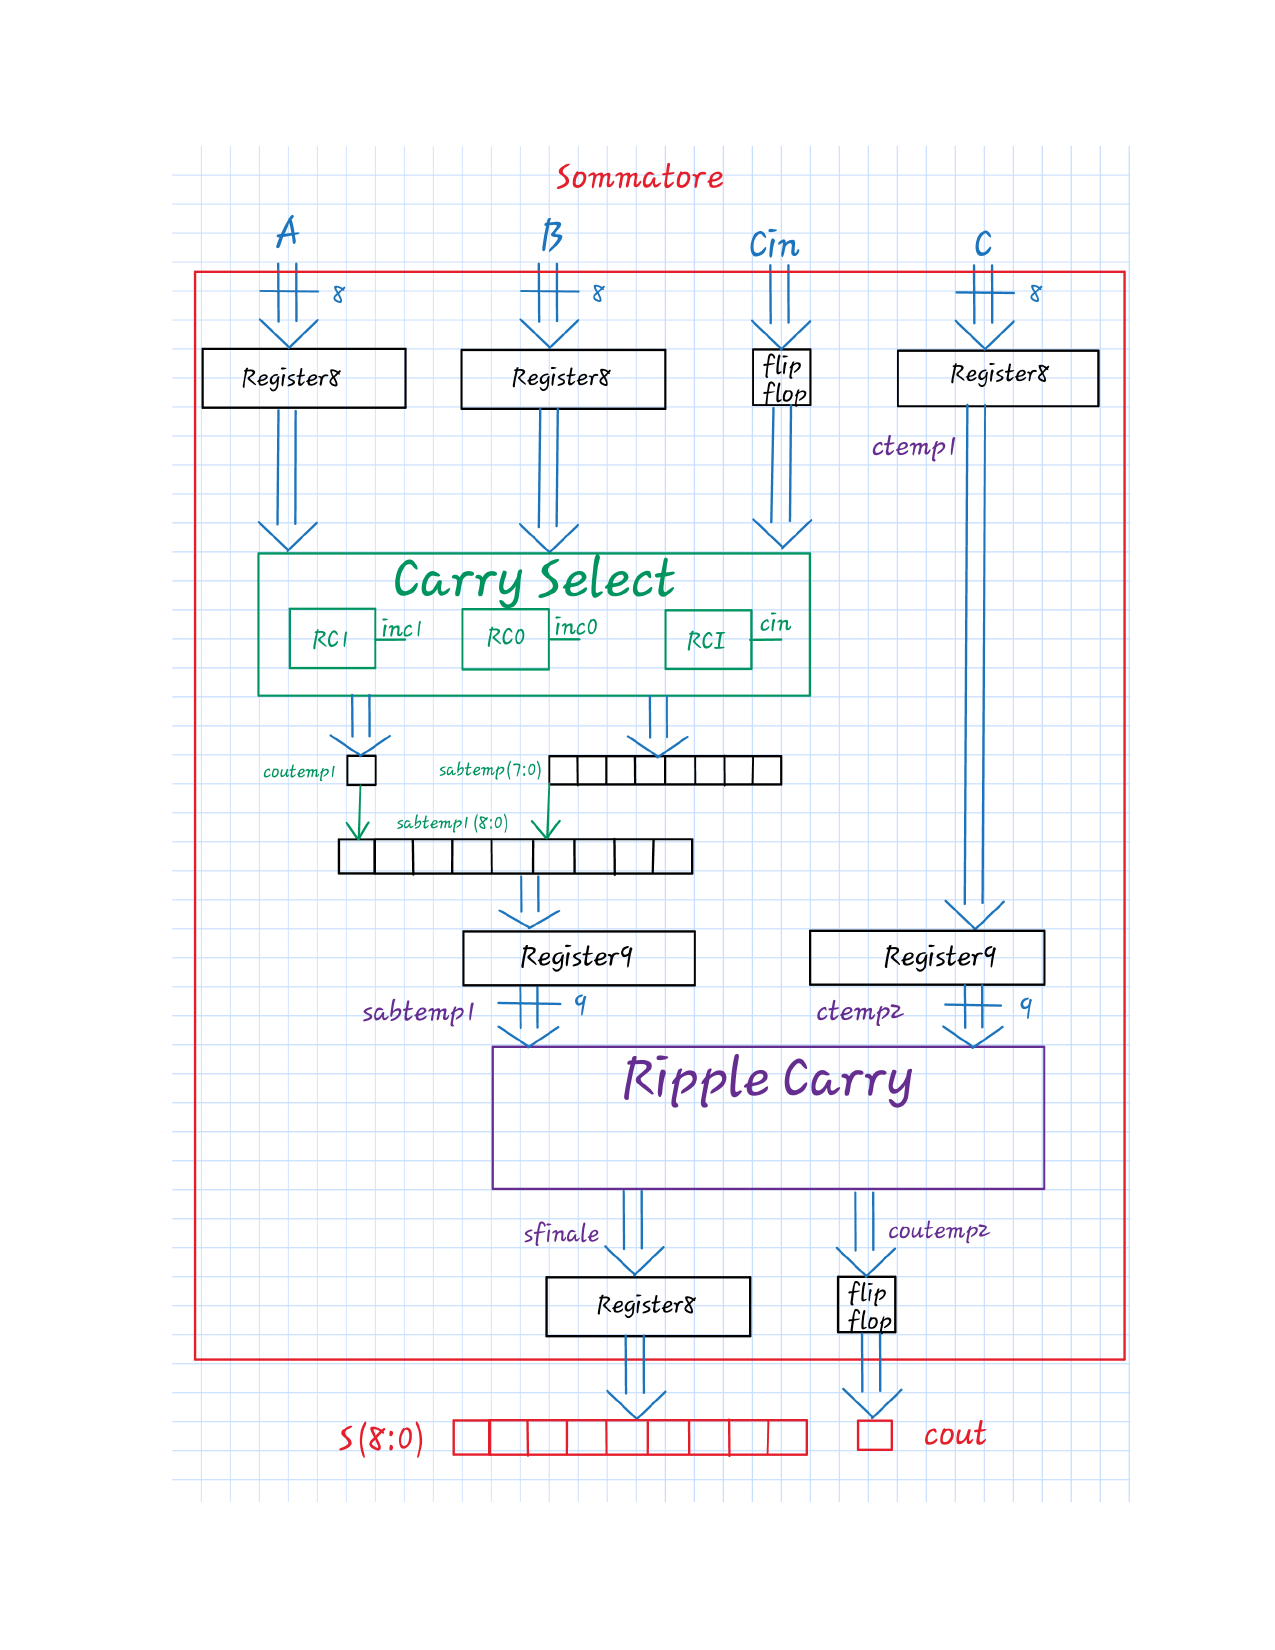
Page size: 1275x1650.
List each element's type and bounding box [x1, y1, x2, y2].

picture [172, 146, 1131, 1502]
